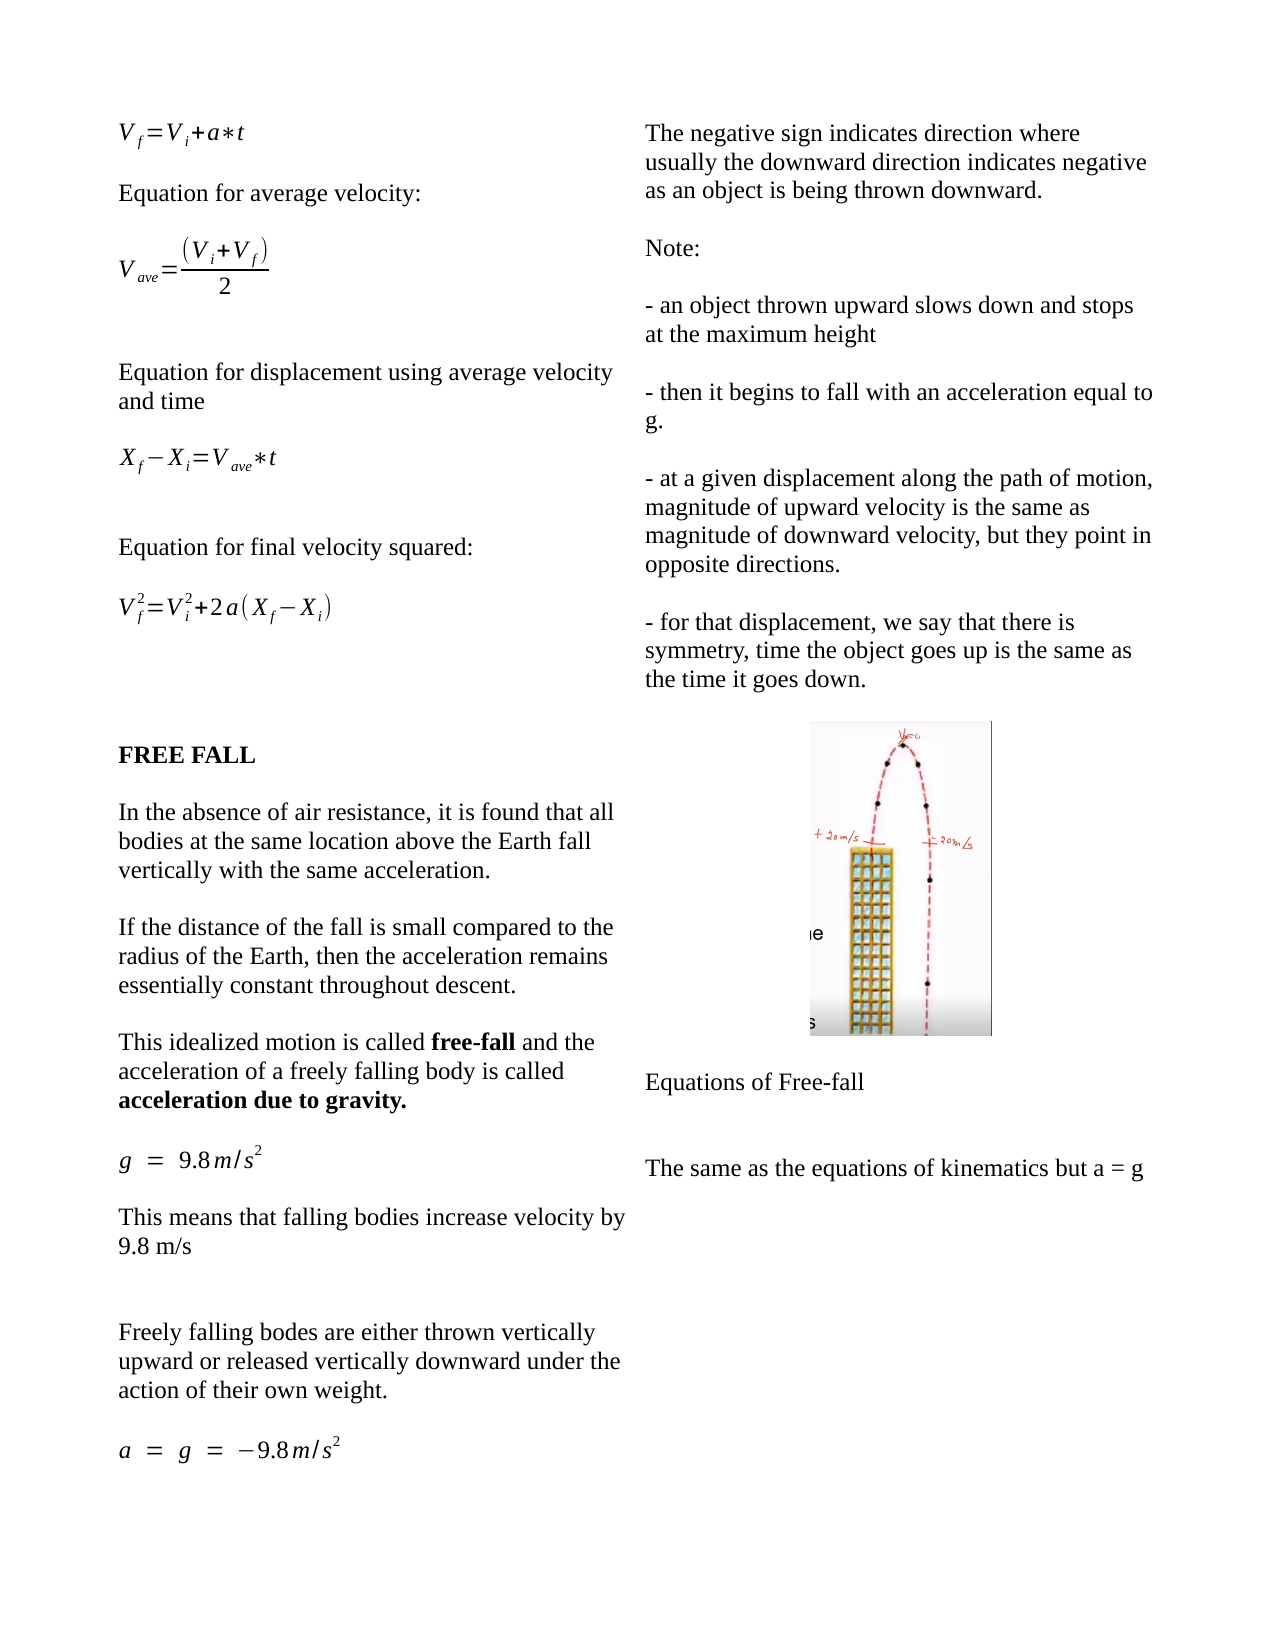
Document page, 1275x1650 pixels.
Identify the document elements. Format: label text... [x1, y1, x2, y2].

text Equation for final velocity squared: [118, 532, 630, 561]
text FREE FALL [118, 740, 630, 769]
text - for that displacement, we say that there is symmetry, time the object goes up is the same as the time it goes down. [645, 607, 1157, 693]
text - at a given displacement along the path of motion, magnitude of upward velocity is the same as magnitude of downward velocity, but they point in opposite directions. [645, 463, 1157, 578]
text This idealized motion is called free-fall and the acceleration of a freely falling body is called acceleration due to gravity. [118, 1027, 630, 1114]
text Equation for displacement using average velocity and time [118, 357, 630, 414]
text Freely falling bodes are either thrown vertically upward or released vertically downward under the action of their own weight. [118, 1317, 630, 1404]
text The negative sign indicates direction where usually the downward direction indicates negative as an object is being thrown downward. [645, 118, 1157, 204]
text If the distance of the fall is small compared to the radius of the Earth, then the acceleration remains essentially constant throughout descent. [118, 912, 630, 999]
text In the absence of air resistance, it is found that all bodies at the same location above the Earth fall vertically with the same acceleration. [118, 797, 630, 884]
text Equation for average velocity: [118, 178, 630, 207]
text This means that falling bodies increase velocity by 9.8 m/s [118, 1202, 630, 1260]
text - then it begins to fall with an acceleration equal to g. [645, 377, 1157, 434]
text The same as the equations of kinematics but a = g [645, 1153, 1157, 1182]
text Note: [645, 233, 1157, 262]
text - an object thrown upward slows down and stops at the maximum height [645, 291, 1157, 348]
picture [810, 721, 992, 1036]
text Equations of Free-fall [645, 1067, 1157, 1096]
